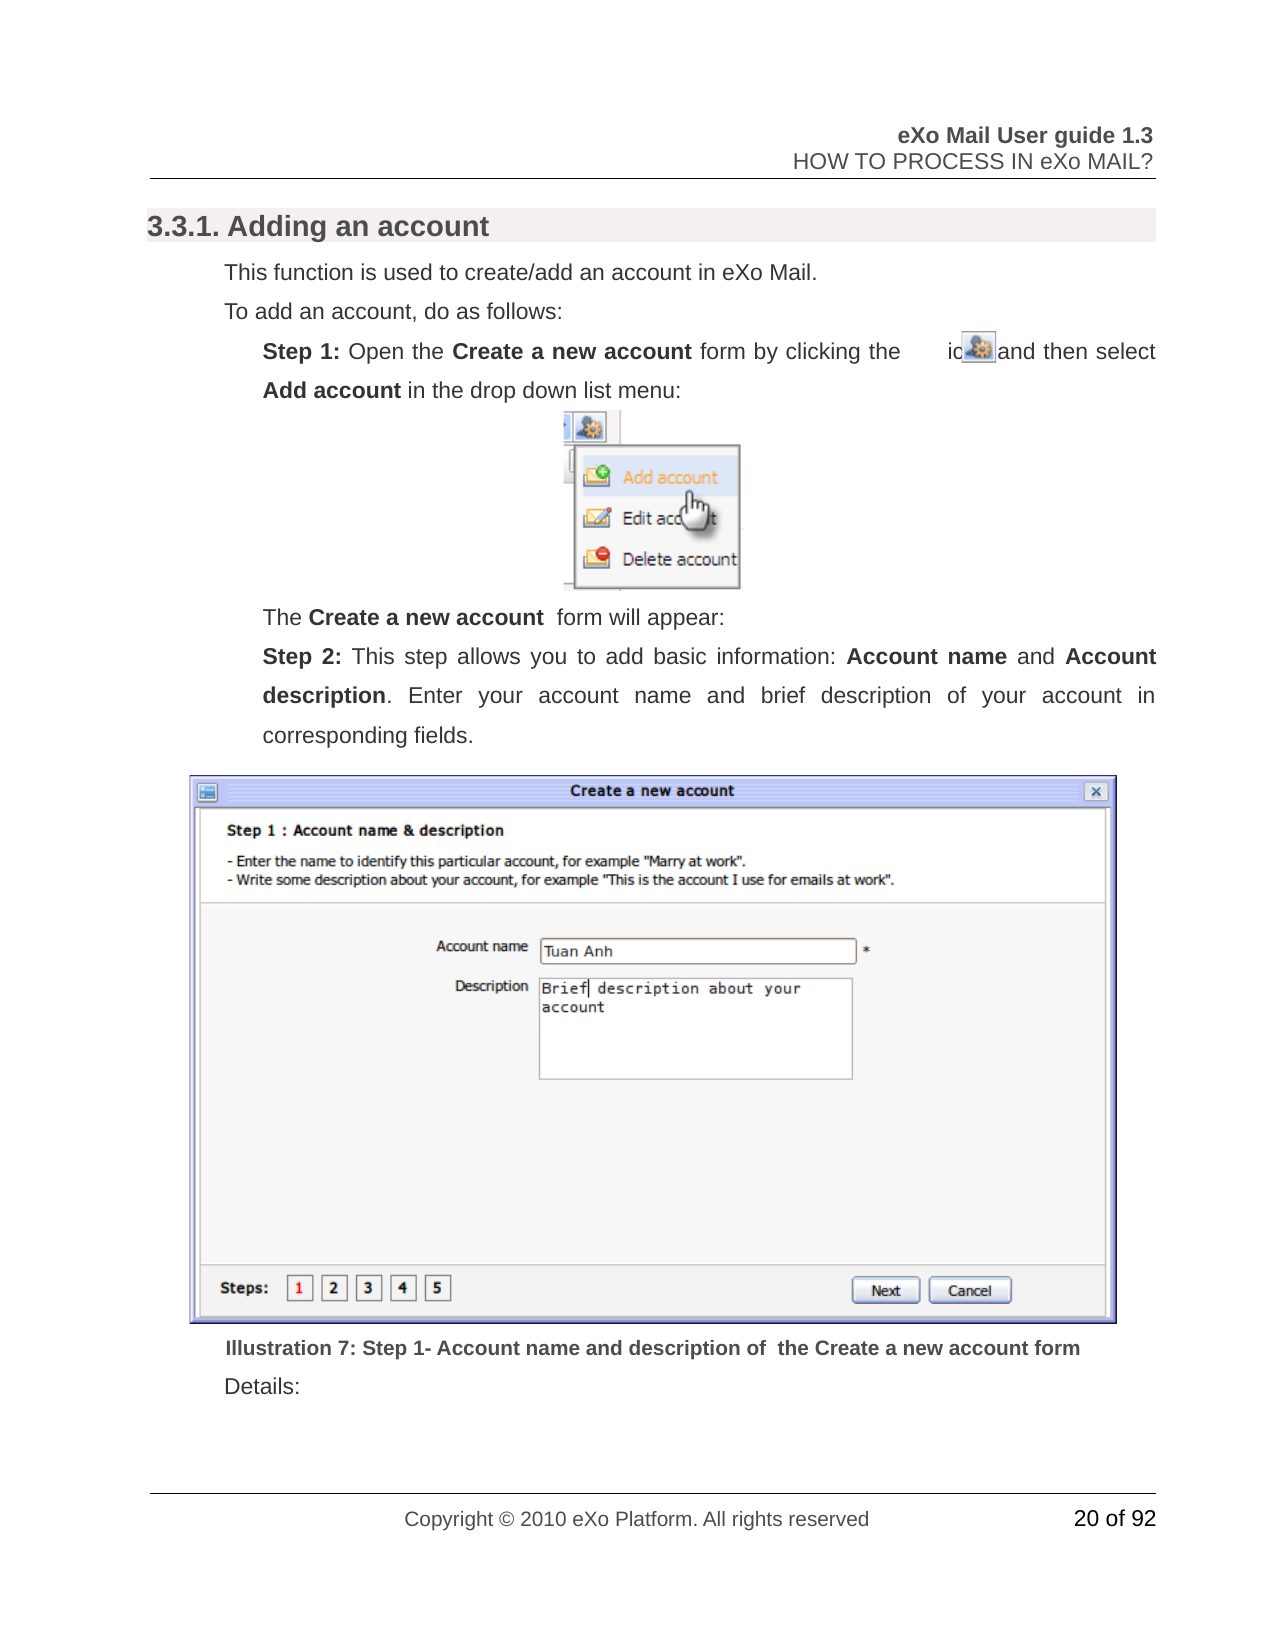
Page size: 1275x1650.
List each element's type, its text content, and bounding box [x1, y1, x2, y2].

text Details: [224, 761, 1156, 1399]
picture [189, 775, 1117, 1324]
picture [563, 410, 744, 591]
text This function is used to create/add an account in eXo Mail. [224, 259, 1156, 285]
text Illustration 7: Step 1- Account name and description of the Create a new account form [189, 1324, 1117, 1359]
picture [961, 331, 997, 363]
text To add an account, do as follows: [224, 298, 1156, 325]
list Step 2: This step allows you to add basic information: Account name and Account description. Enter your account name and brief description of your account in corresponding fields. [225, 643, 1156, 748]
subtitle Adding an account [147, 208, 1156, 242]
list Step 1: Open the Create a new account form by clicking the icon and then select Add account in the drop down list menu: [225, 338, 1156, 404]
list The Create a new account form will appear: [225, 417, 1156, 630]
